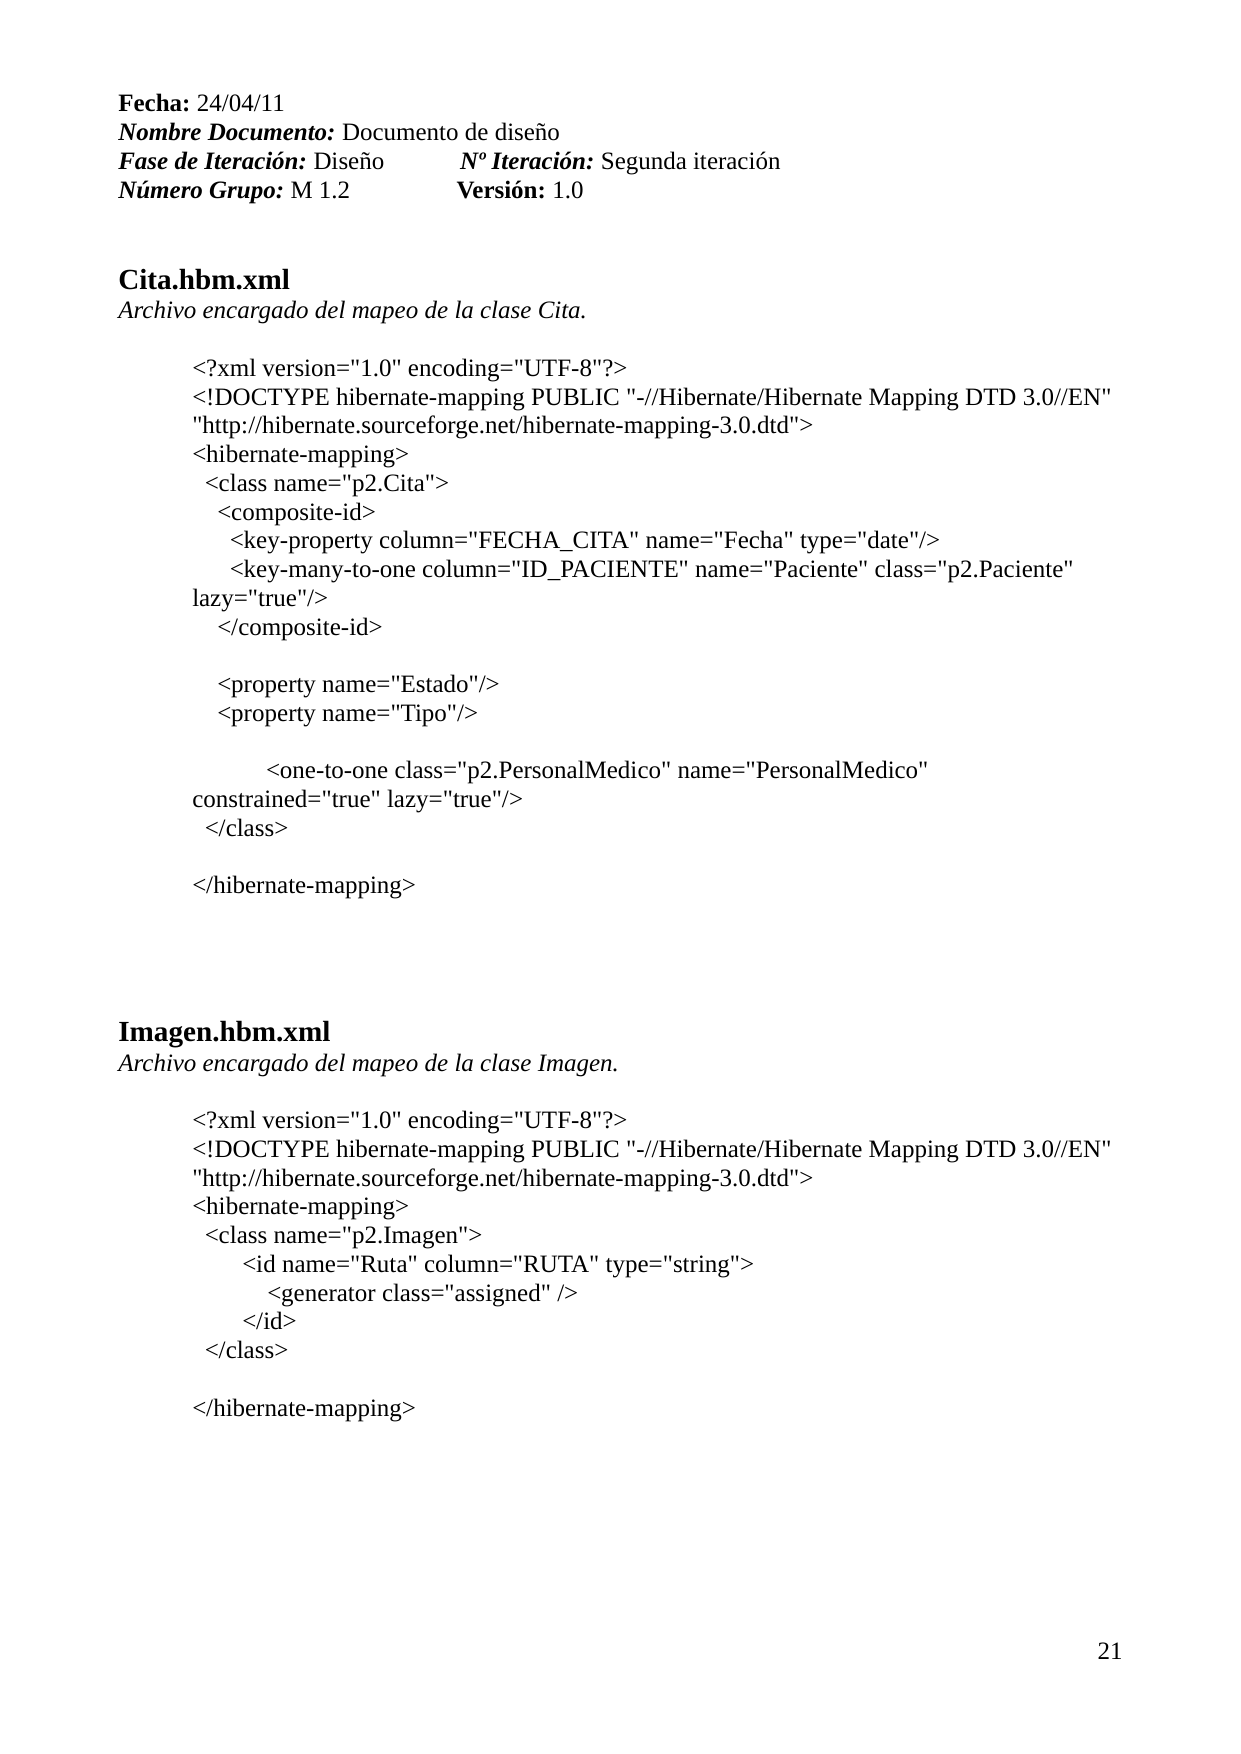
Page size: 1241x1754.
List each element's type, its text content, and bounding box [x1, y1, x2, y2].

text Cita.hbm.xml [118, 262, 1122, 295]
text <key-many-to-one column="ID_PACIENTE" name="Paciente" class="p2.Paciente" lazy="true"/> [192, 554, 1122, 612]
text <generator class="assigned" /> [192, 1278, 1122, 1306]
text <hibernate-mapping> [192, 1191, 1122, 1220]
text <class name="p2.Imagen"> [192, 1220, 1122, 1249]
text </hibernate-mapping> [192, 870, 1122, 899]
text </id> [192, 1306, 1122, 1335]
text <key-property column="FECHA_CITA" name="Fecha" type="date"/> [192, 525, 1122, 554]
text <?xml version="1.0" encoding="UTF-8"?> [192, 1105, 1122, 1134]
text Imagen.hbm.xml [118, 1014, 1122, 1048]
text </class> [192, 1335, 1122, 1364]
text <hibernate-mapping> [192, 439, 1122, 468]
text <!DOCTYPE hibernate-mapping PUBLIC "-//Hibernate/Hibernate Mapping DTD 3.0//EN" "http://hibernate.sourceforge.net/hibernate-mapping-3.0.dtd"> [192, 382, 1122, 439]
text <id name="Ruta" column="RUTA" type="string"> [192, 1249, 1122, 1278]
text <?xml version="1.0" encoding="UTF-8"?> [192, 353, 1122, 382]
text <class name="p2.Cita"> [192, 468, 1122, 497]
text <!DOCTYPE hibernate-mapping PUBLIC "-//Hibernate/Hibernate Mapping DTD 3.0//EN" "http://hibernate.sourceforge.net/hibernate-mapping-3.0.dtd"> [192, 1134, 1122, 1191]
text </composite-id> [192, 612, 1122, 640]
text <one-to-one class="p2.PersonalMedico" name="PersonalMedico" constrained="true" lazy="true"/> [192, 755, 1122, 813]
text Archivo encargado del mapeo de la clase Imagen. [118, 1048, 1122, 1076]
text <composite-id> [192, 497, 1122, 525]
text <property name="Estado"/> [192, 669, 1122, 698]
text </hibernate-mapping> [192, 1393, 1122, 1421]
text <property name="Tipo"/> [192, 698, 1122, 727]
text </class> [192, 813, 1122, 842]
text Archivo encargado del mapeo de la clase Cita. [118, 295, 1122, 324]
